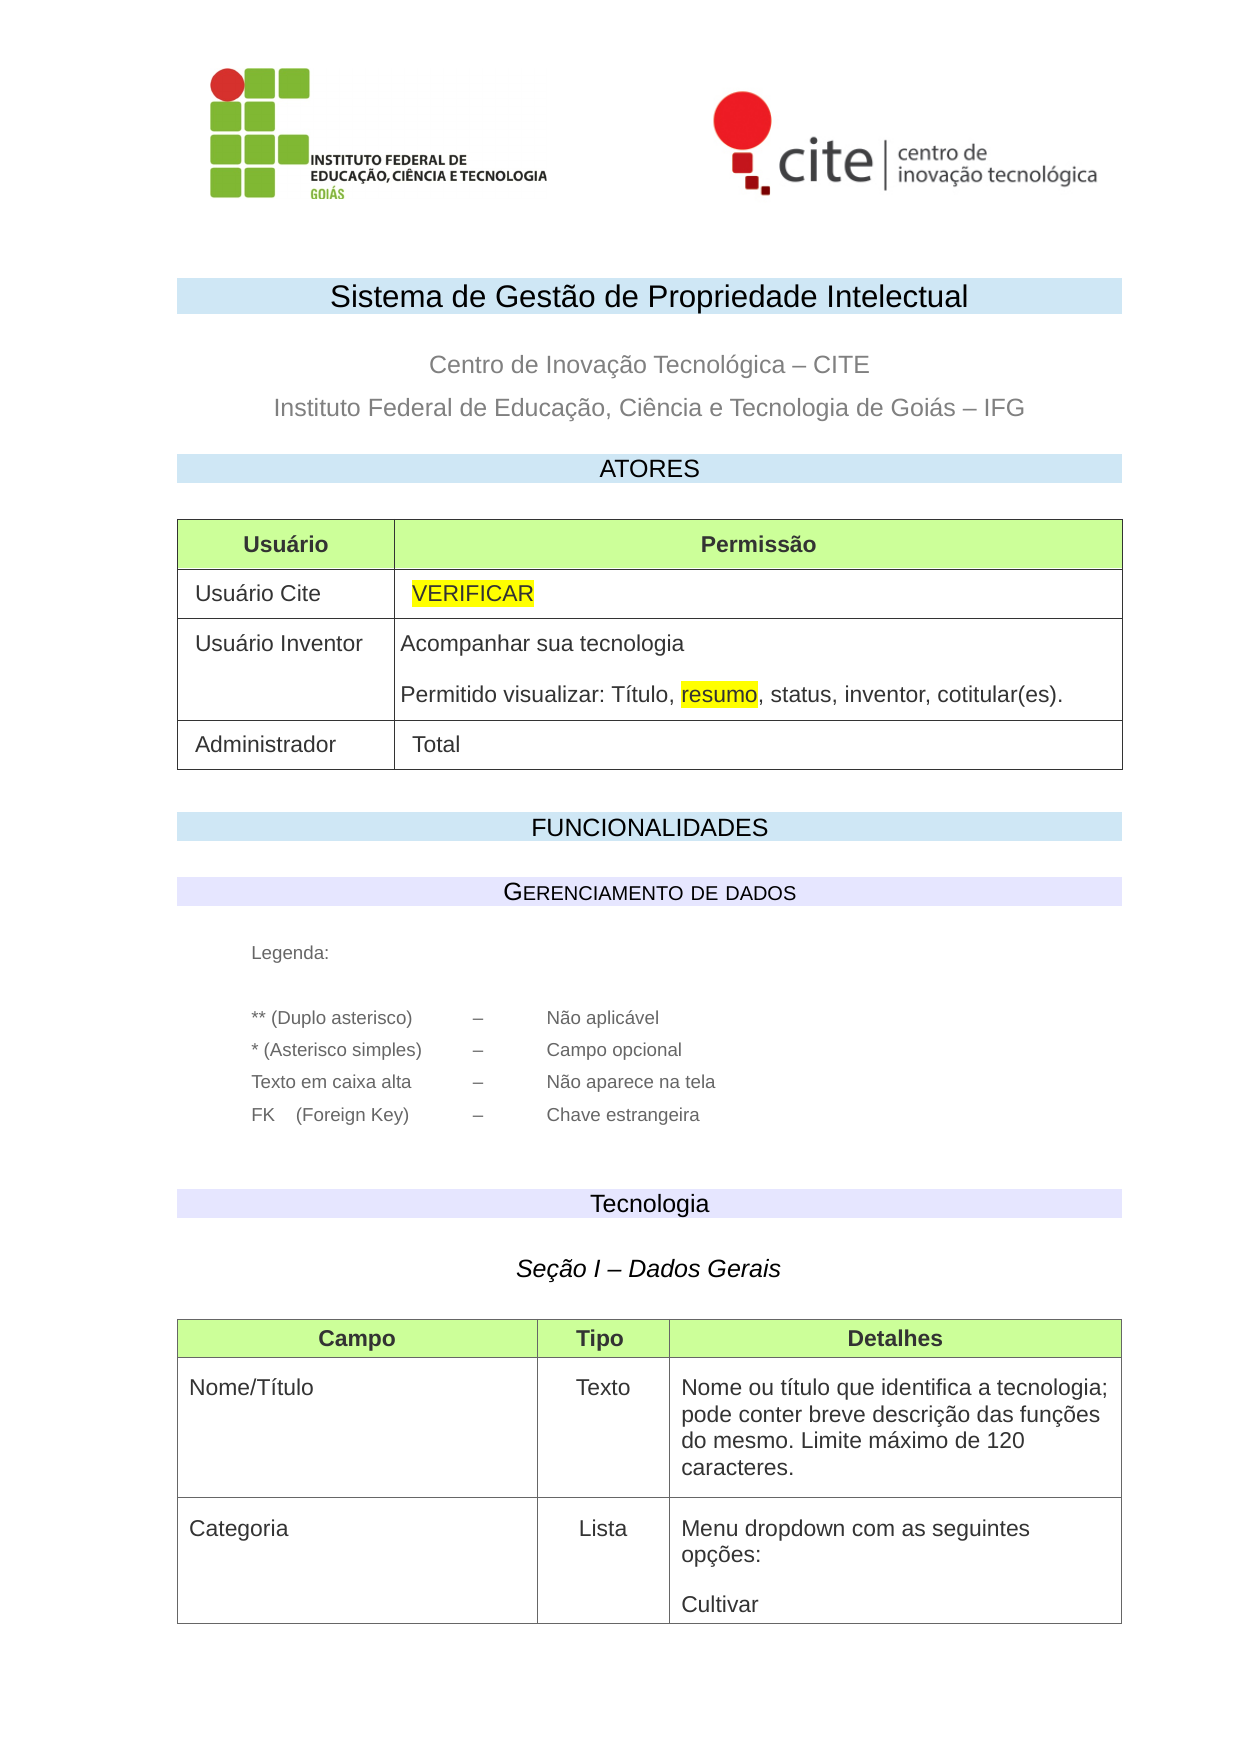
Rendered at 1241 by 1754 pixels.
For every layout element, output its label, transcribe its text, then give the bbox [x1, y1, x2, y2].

table_cell Menu dropdown com as seguintes opções: Cultivar [670, 1498, 1121, 1623]
text Legenda: [177, 942, 1122, 963]
table_cell Total [395, 721, 1122, 769]
table_header Usuário [178, 520, 394, 568]
table_cell Administrador [178, 721, 394, 769]
table_cell Nome ou título que identifica a tecnologia; pode conter breve descrição das funções do mesmo. Limite máximo de 120 caracteres. [670, 1358, 1121, 1497]
text ** (Duplo asterisco) – Não aplicável [177, 1006, 1122, 1028]
table_header Tipo [538, 1320, 669, 1357]
table_header Detalhes [670, 1320, 1121, 1357]
table_header Permissão [395, 520, 1122, 568]
table_cell Texto [538, 1358, 669, 1497]
text FK (Foreign Key) – Chave estrangeira [177, 1103, 1122, 1125]
text * (Asterisco simples) – Campo opcional [177, 1039, 1122, 1060]
table_cell Lista [538, 1498, 669, 1623]
table_header Campo [178, 1320, 537, 1357]
text Gerenciamento de dados [177, 877, 1122, 906]
text ATORES [177, 454, 1122, 483]
table_cell Categoria [178, 1498, 537, 1623]
table_cell Usuário Cite [178, 570, 394, 618]
text Seção I – Dados Gerais [177, 1254, 1122, 1283]
picture [210, 68, 547, 199]
text Centro de Inovação Tecnológica – CITE Instituto Federal de Educação, Ciência e Tecnologia de Goiás – IFG [177, 350, 1122, 422]
table_cell Usuário Inventor [178, 619, 394, 719]
text Tecnologia [177, 1189, 1122, 1218]
text Sistema de Gestão de Propriedade Intelectual [177, 278, 1122, 314]
table_cell Nome/Título [178, 1358, 537, 1497]
table_cell Acompanhar sua tecnologia Permitido visualizar: Título, resumo, status, inventor, cotitular(es). [395, 619, 1122, 719]
text FUNCIONALIDADES [177, 812, 1122, 841]
picture [688, 82, 1124, 206]
table_cell VERIFICAR [395, 570, 1122, 618]
text Texto em caixa alta – Não aparece na tela [177, 1071, 1122, 1093]
